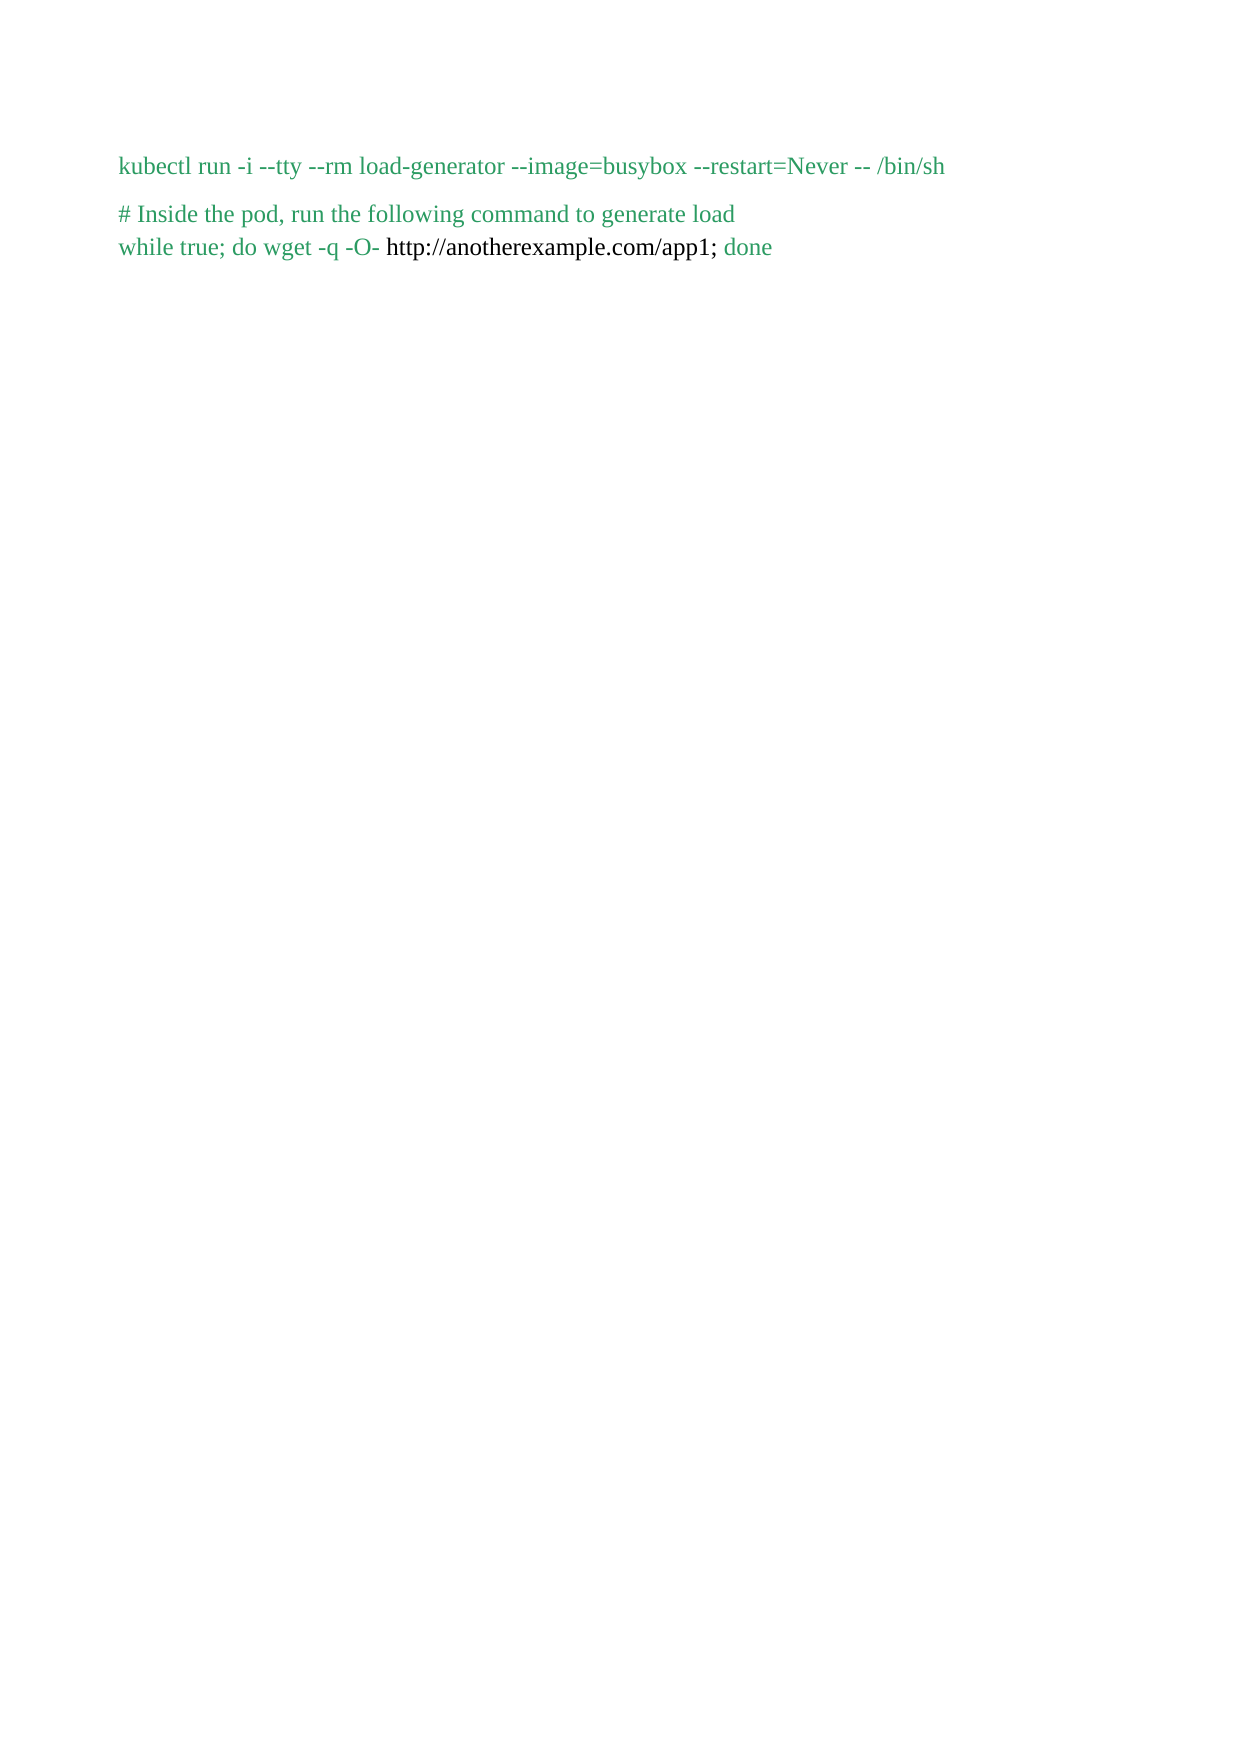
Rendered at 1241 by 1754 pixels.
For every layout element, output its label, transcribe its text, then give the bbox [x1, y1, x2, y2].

text kubectl run -i --tty --rm load-generator --image=busybox --restart=Never -- /bin/sh [118, 118, 1122, 180]
text while true; do wget -q -O- http://anotherexample.com/app1; done [118, 232, 1122, 261]
text # Inside the pod, run the following command to generate load [118, 199, 1122, 227]
